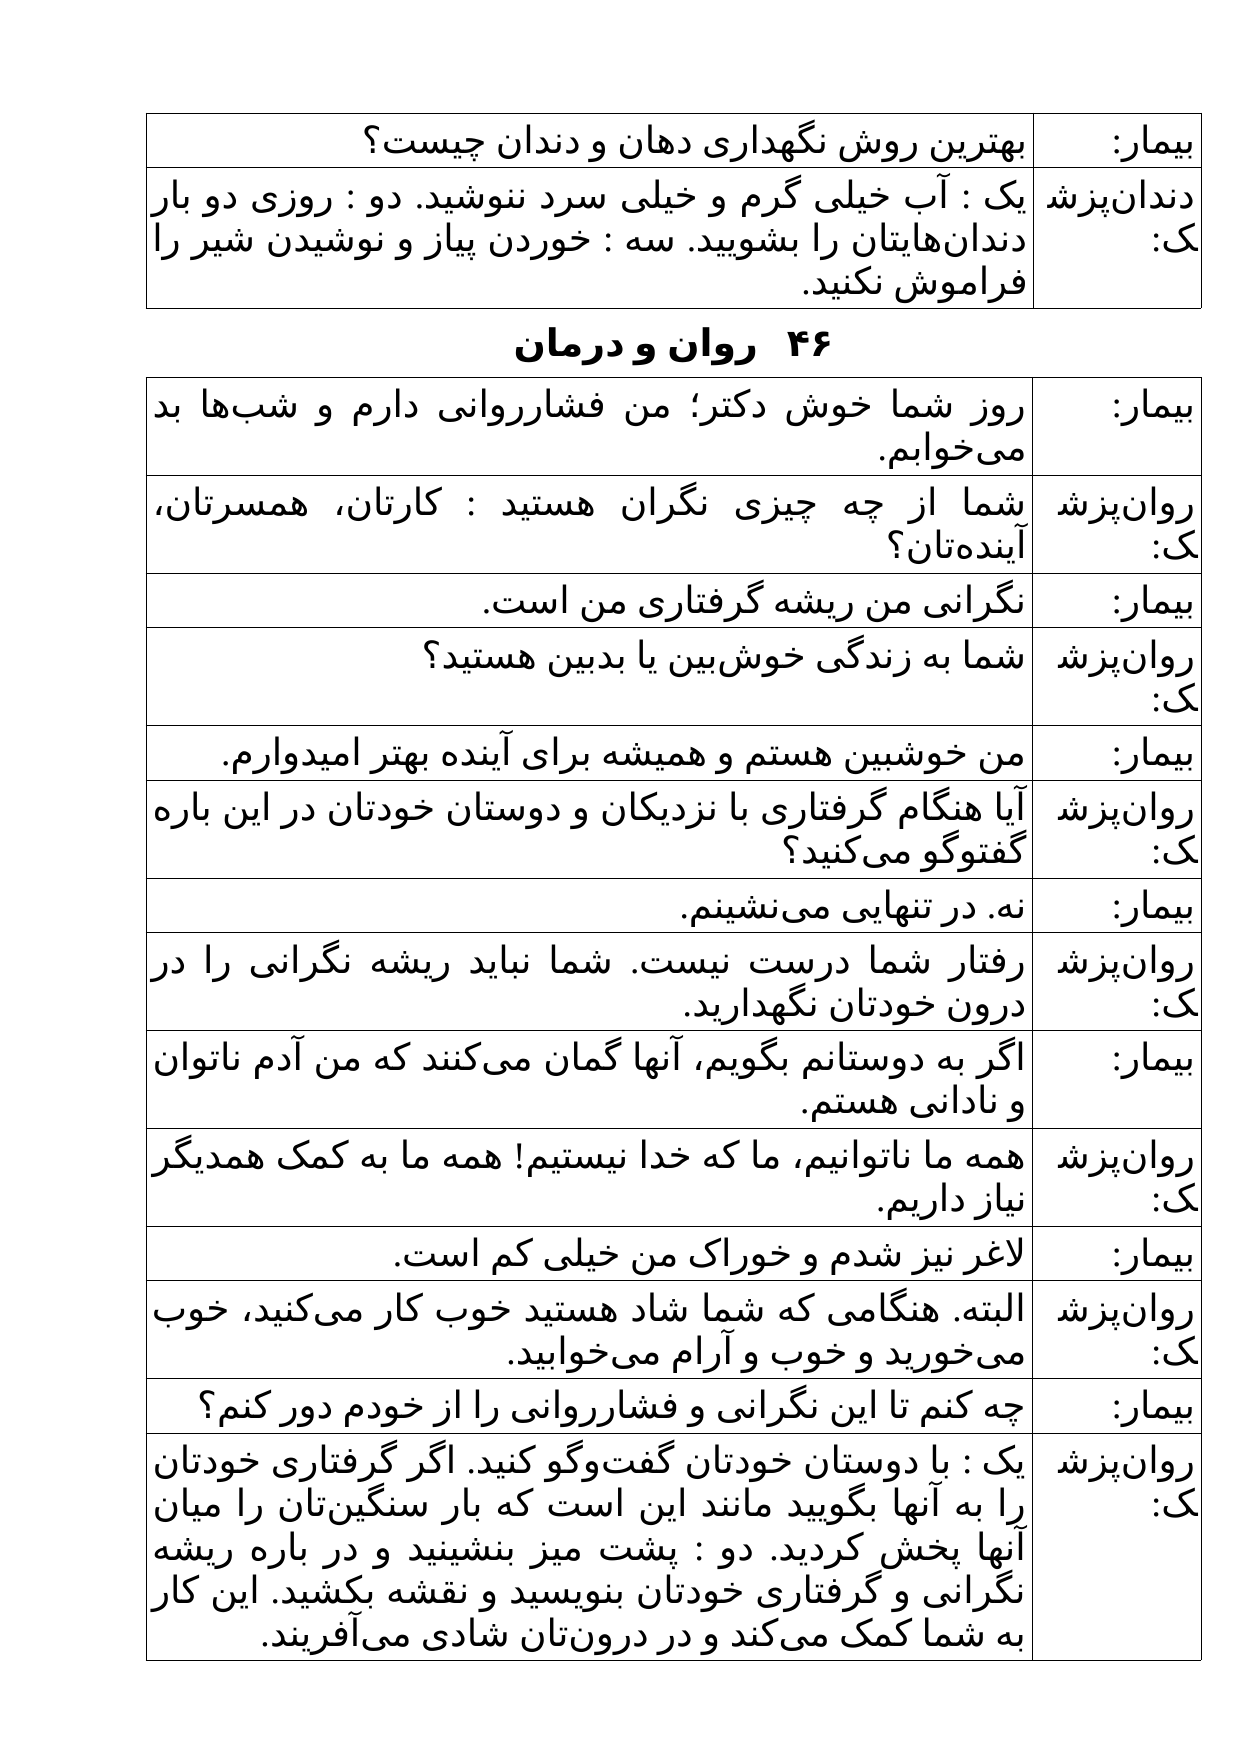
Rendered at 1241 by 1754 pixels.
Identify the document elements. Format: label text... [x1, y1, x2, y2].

table_cell روان‌پزشک: [1033, 476, 1201, 572]
table_cell بیمار: [1033, 726, 1201, 780]
table_cell بیمار: [1033, 879, 1201, 932]
table_cell یک : آب خیلی گرم و خیلی سرد ننوشید. دو : روزی دو بار دندان‌هایتان را بشویید. سه : خوردن پیاز و نوشیدن شیر را فراموش نکنید. [147, 168, 1033, 308]
table_cell نه. در تنهایی می‌نشینم. [147, 879, 1032, 932]
table_header روز شما خوش دکتر؛ من فشارروانی دارم و شب‌ها بد می‌خوابم. [147, 378, 1032, 475]
table_cell بیمار: [1033, 1227, 1201, 1280]
table_cell چه کنم تا این نگرانی و فشارروانی را از خودم دور کنم؟ [147, 1379, 1032, 1433]
table_cell من خوشبین هستم و همیشه برای آینده بهتر امیدوارم. [147, 726, 1032, 780]
table_header بیمار: [1033, 378, 1201, 475]
table_cell بهترین روش نگهداری دهان و دندان چیست؟ [147, 114, 1033, 167]
table_cell بیمار: [1033, 1031, 1201, 1128]
table_cell شما به زندگی خوش‌بین یا بدبین هستید؟ [147, 628, 1032, 725]
table_cell نگرانی من ریشه گرفتاری من است. [147, 574, 1032, 627]
table_cell دندان‌پزشک: [1034, 168, 1201, 308]
table_cell یک : با دوستان خودتان گفت‌وگو کنید. اگر گرفتاری خودتان را به آنها بگویید مانند این است که بار سنگین‌تان را میان آنها پخش کردید. دو : پشت میز بنشینید و در باره ریشه نگرانی و گرفتاری خودتان بنویسید و نقشه بکشید. این کار به شما کمک می‌کند و در درون‌تان شادی می‌آفریند. [147, 1434, 1032, 1660]
table_cell اگر به دوستانم بگویم، آنها گمان می‌کنند که من آدم ناتوان و نادانی هستم. [147, 1031, 1032, 1128]
table_cell روان‌پزشک: [1033, 781, 1201, 877]
table_cell بیمار: [1033, 574, 1201, 627]
subtitle روان و درمان [146, 321, 1201, 364]
table_cell آیا هنگام گرفتاری با نزدیکان و دوستان خودتان در این باره گفتوگو می‌کنید؟ [147, 781, 1032, 877]
table_cell روان‌پزشک: [1033, 1281, 1201, 1378]
table_cell روان‌پزشک: [1033, 1434, 1201, 1660]
table_cell بیمار: [1033, 1379, 1201, 1433]
table_cell بیمار: [1034, 114, 1201, 167]
table_cell شما از چه چیزی نگران هستید : کارتان، همسرتان، آینده‌تان؟ [147, 476, 1032, 572]
table_cell روان‌پزشک: [1033, 628, 1201, 725]
table_cell البته. هنگامی که شما شاد هستید خوب کار می‌کنید، خوب می‌خورید و خوب و آرام می‌خوابید. [147, 1281, 1032, 1378]
table_cell روان‌پزشک: [1033, 933, 1201, 1030]
table_cell لاغر نیز شدم و خوراک من خیلی کم است. [147, 1227, 1032, 1280]
table_cell رفتار شما درست نیست. شما نباید ریشه نگرانی را در درون خودتان نگهدارید. [147, 933, 1032, 1030]
table_cell روان‌پزشک: [1033, 1129, 1201, 1226]
table_cell همه ما ناتوانیم، ما که خدا نیستیم! همه ما به کمک همدیگر نیاز داریم. [147, 1129, 1032, 1226]
